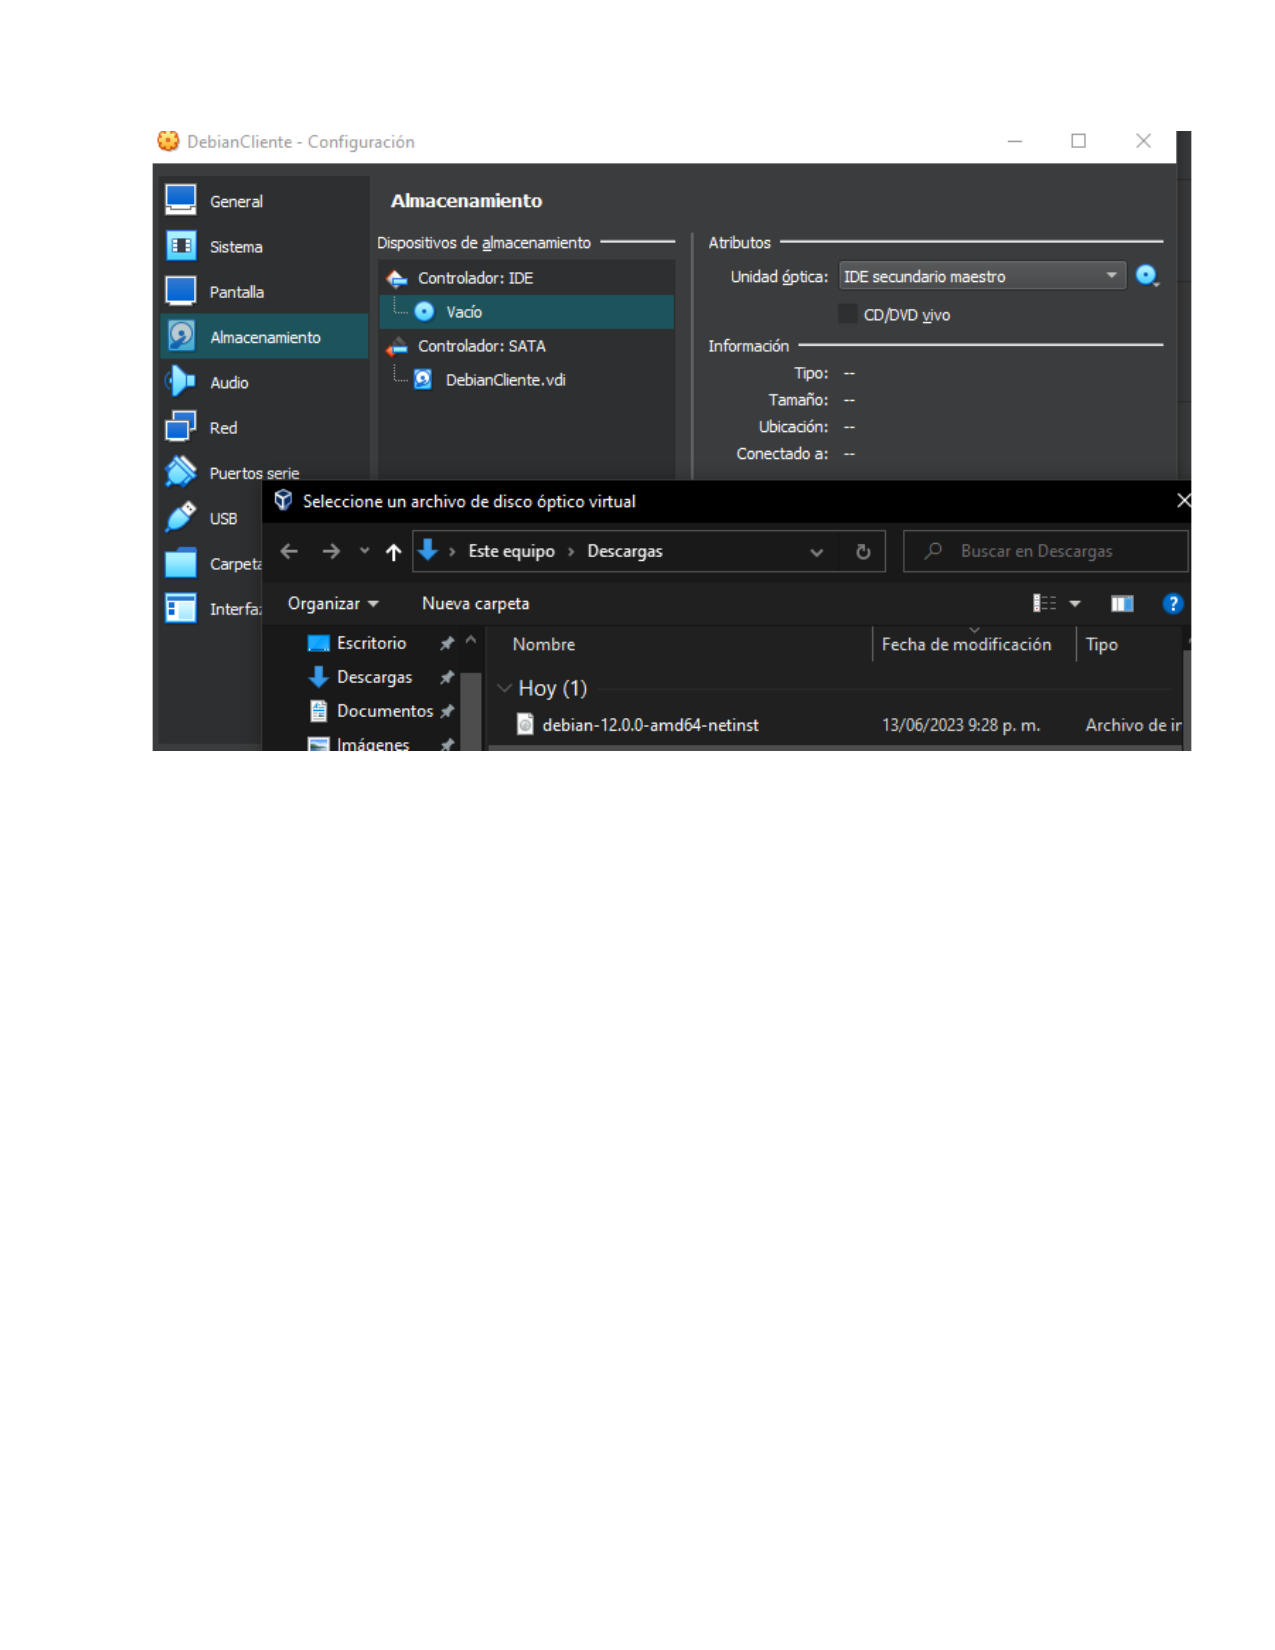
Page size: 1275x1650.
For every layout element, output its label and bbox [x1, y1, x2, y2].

picture [152, 131, 1192, 751]
